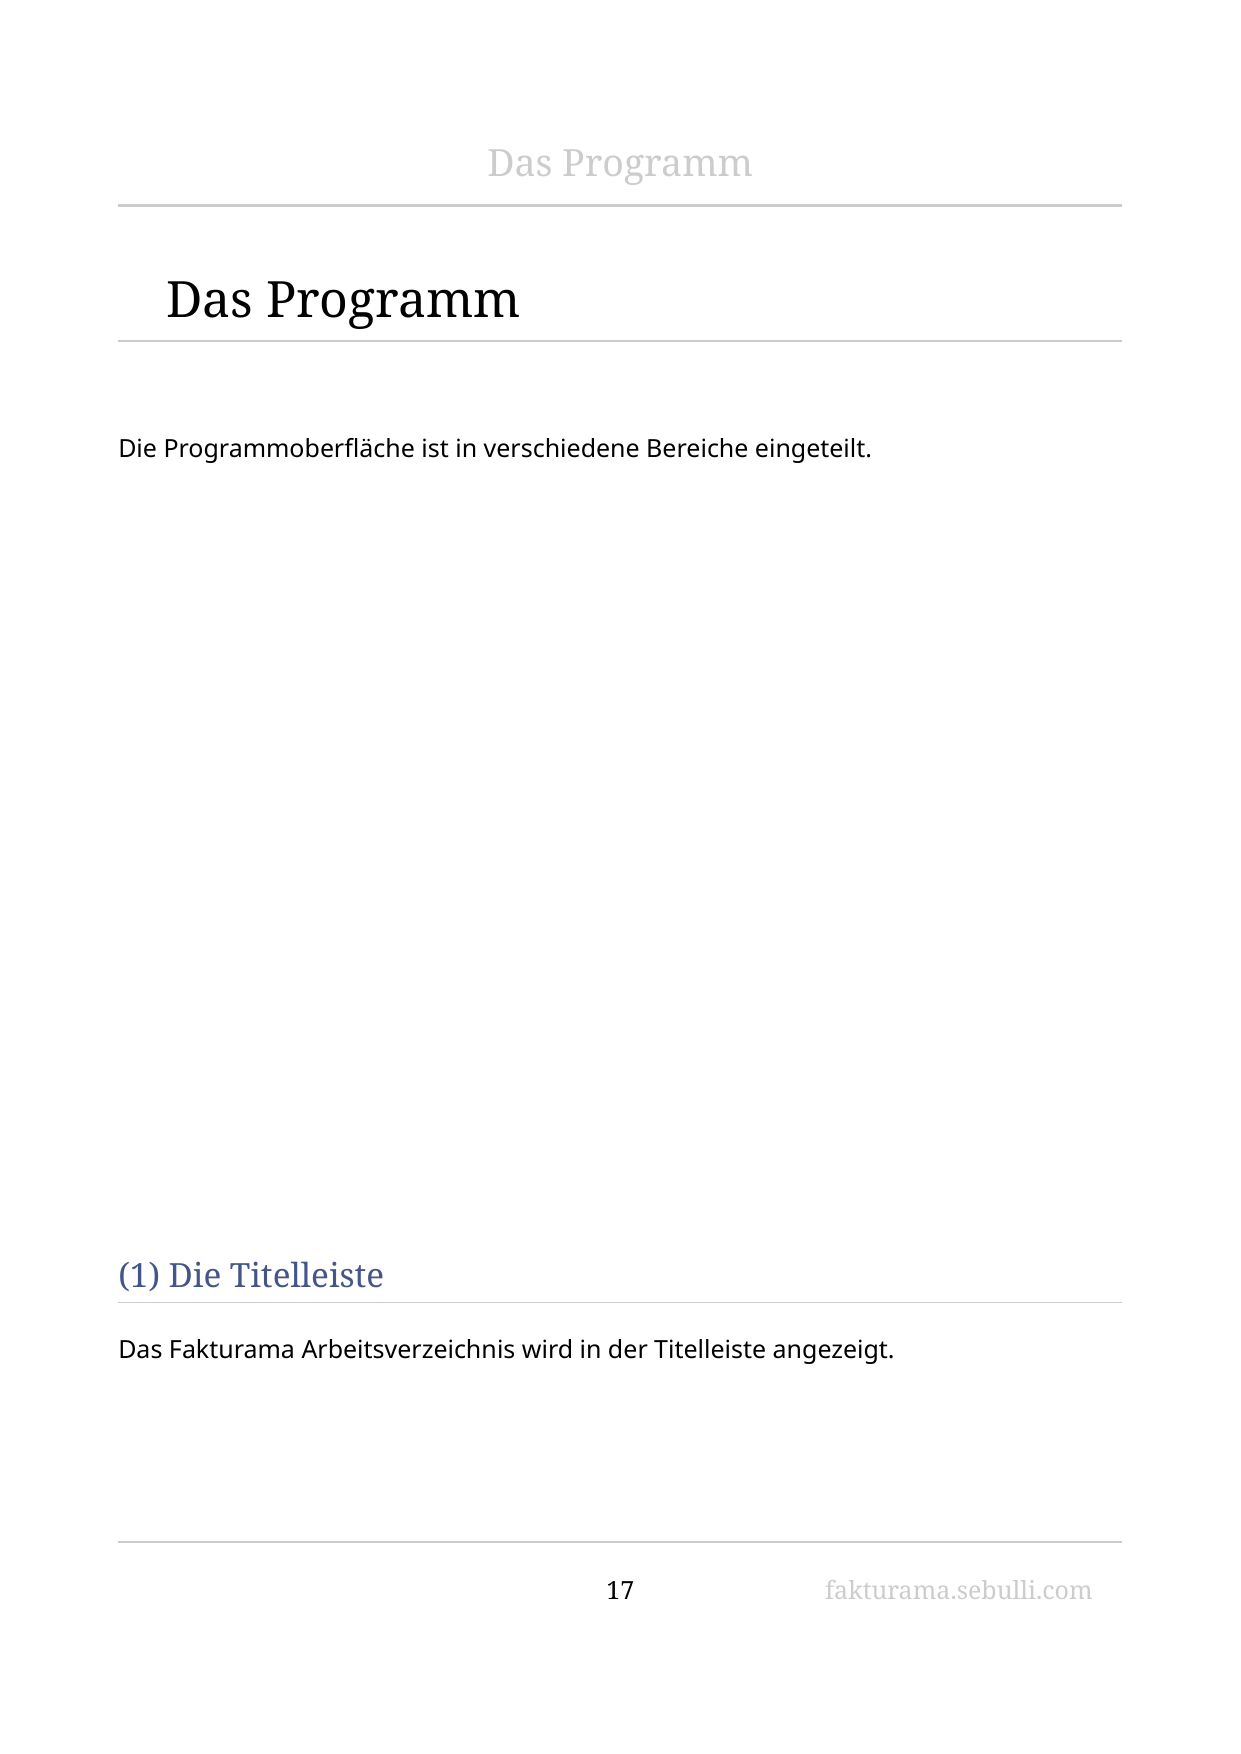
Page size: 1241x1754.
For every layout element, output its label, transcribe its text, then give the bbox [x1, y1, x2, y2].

text Die Programmoberfläche ist in verschiedene Bereiche eingeteilt. [118, 430, 1122, 464]
text Das Fakturama Arbeitsverzeichnis wird in der Titelleiste angezeigt. [118, 1331, 1122, 1366]
subtitle (1) Die Titelleiste [118, 1252, 1122, 1302]
subtitle Das Programm [118, 261, 1122, 340]
